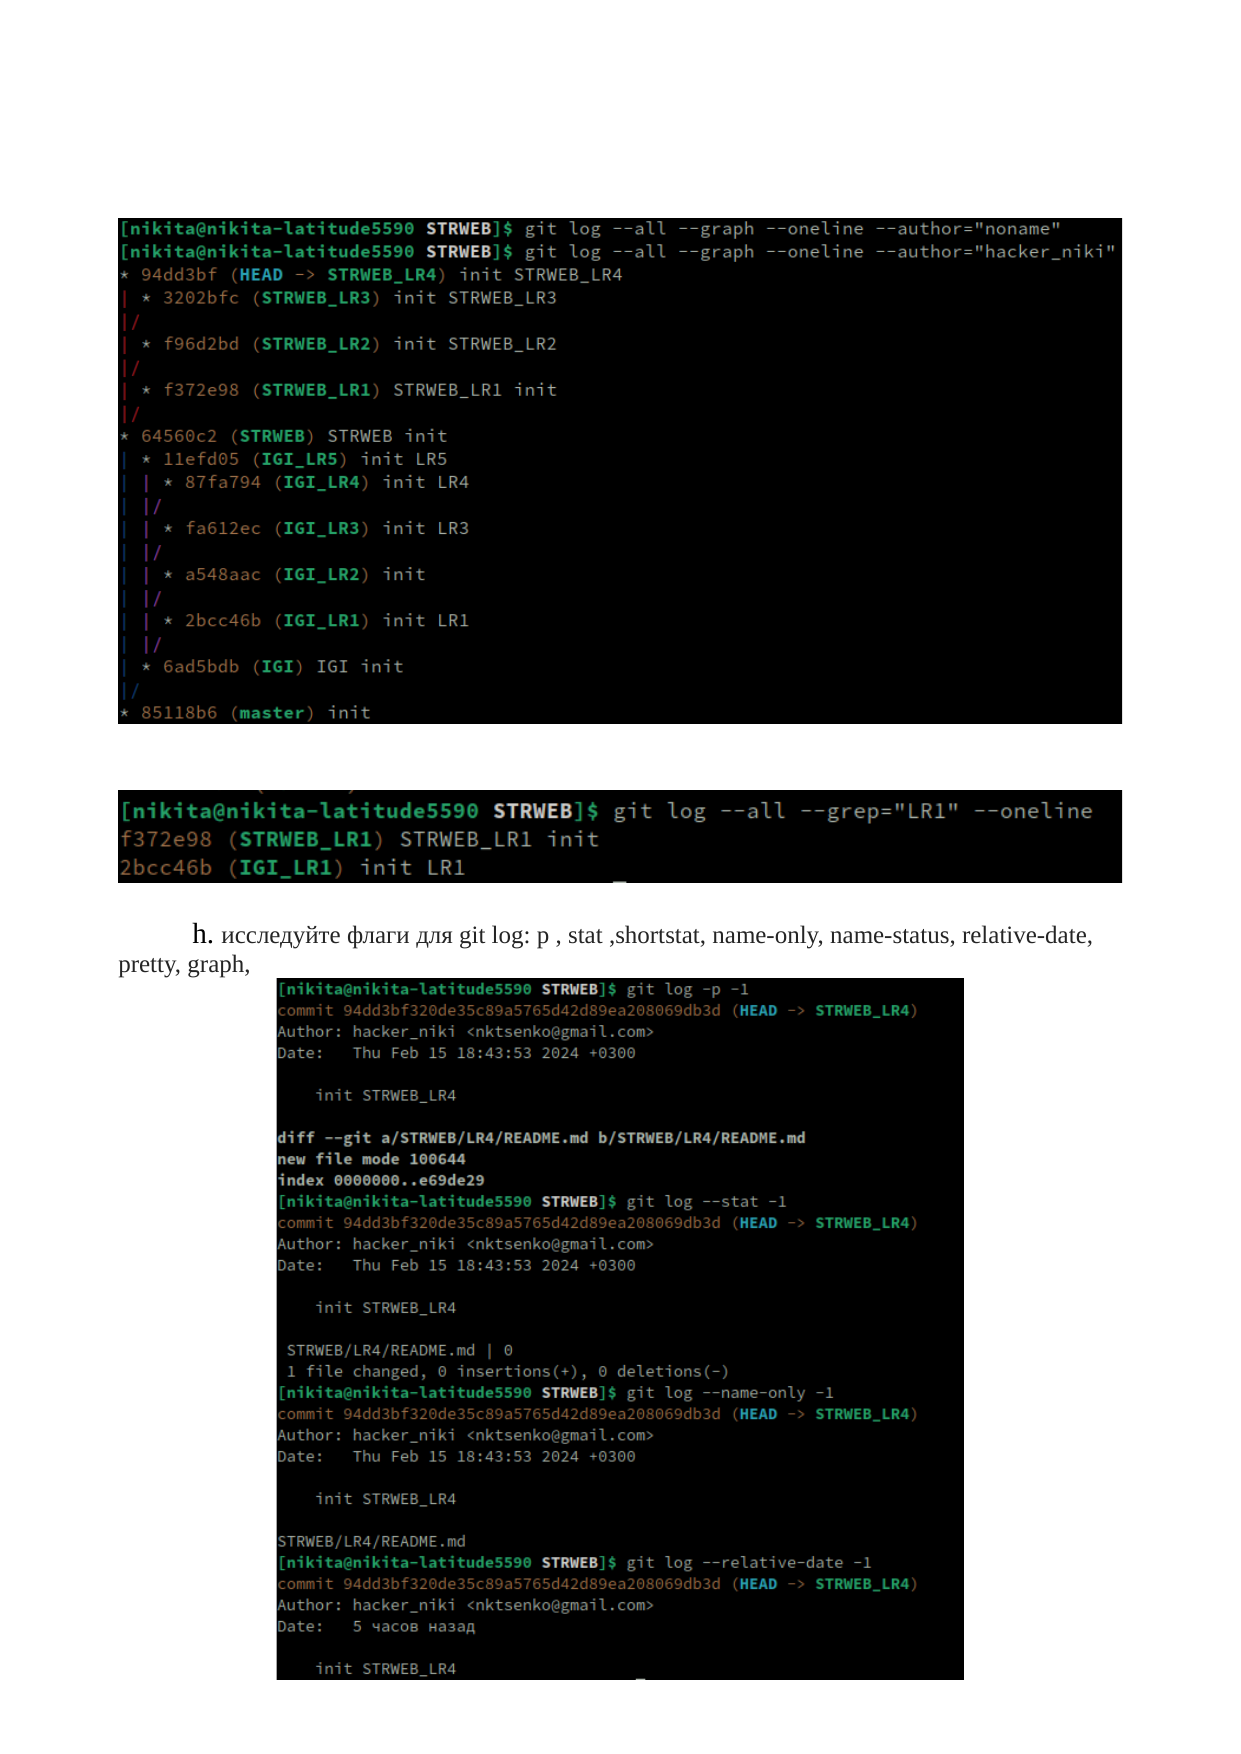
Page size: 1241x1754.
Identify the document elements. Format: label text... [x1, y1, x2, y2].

picture [276, 978, 964, 1680]
text h. исследуйте флаги для git log: p , stat ,shortstat, name-only, name-status, relative-date, pretty, graph, [118, 916, 1122, 978]
picture [118, 218, 1123, 724]
picture [118, 790, 1123, 883]
